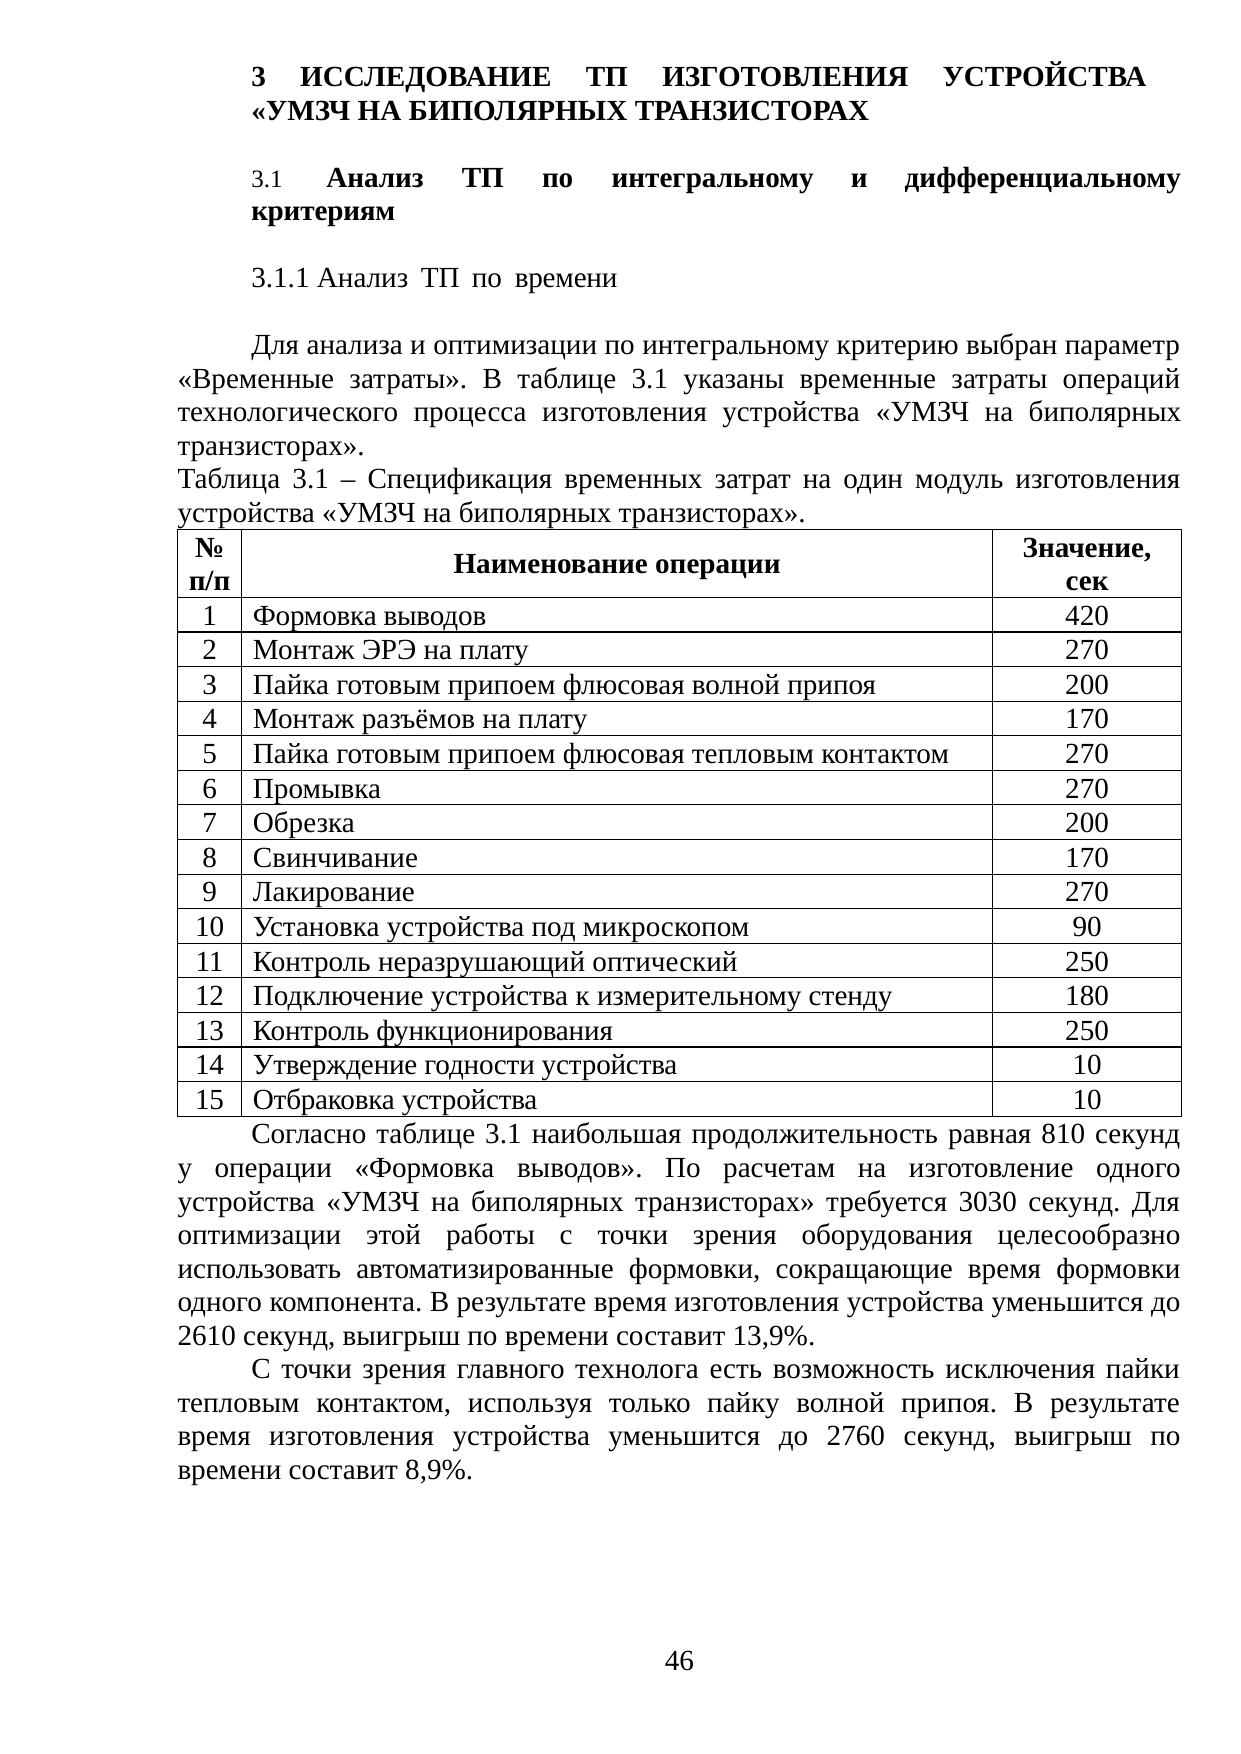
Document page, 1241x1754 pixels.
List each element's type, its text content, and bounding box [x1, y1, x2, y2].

table_cell 1 [178, 598, 241, 631]
table_cell 5 [178, 736, 241, 770]
table_cell 3 [178, 667, 241, 701]
table_cell 4 [178, 702, 241, 735]
table_cell Формовка выводов [242, 598, 992, 631]
subtitle 3.1.1 Анализ ТП по времени [251, 260, 1181, 294]
list Анализ ТП по интегральному и дифференциальному критериям [251, 160, 1181, 227]
table_cell Пайка готовым припоем флюсовая волной припоя [242, 667, 992, 701]
table_cell 270 [993, 875, 1181, 908]
table_cell 170 [993, 840, 1181, 873]
table_cell 180 [993, 978, 1181, 1012]
table_cell 200 [993, 805, 1181, 839]
table_cell 11 [178, 944, 241, 977]
table_cell 170 [993, 702, 1181, 735]
table_cell Свинчивание [242, 840, 992, 873]
table_cell 7 [178, 805, 241, 839]
table_cell Отбраковка устройства [242, 1082, 992, 1116]
table_cell 10 [993, 1082, 1181, 1116]
table_cell Обрезка [242, 805, 992, 839]
table_cell Утверждение годности устройства [242, 1048, 992, 1081]
table_cell Пайка готовым припоем флюсовая тепловым контактом [242, 736, 992, 770]
table_cell 14 [178, 1048, 241, 1081]
table_cell 9 [178, 875, 241, 908]
table_cell 200 [993, 667, 1181, 701]
text С точки зрения главного технолога есть возможность исключения пайки тепловым контактом, используя только пайку волной припоя. В результате время изготовления устройства уменьшится до 2760 секунд, выигрыш по времени составит 8,9%. [177, 1351, 1181, 1486]
table_header № п/п [178, 530, 241, 597]
text Для анализа и оптимизации по интегральному критерию выбран параметр «Временные затраты». В таблице 3.1 указаны временные затраты операций технологического процесса изготовления устройства «УМЗЧ на биполярных транзисторах». [177, 327, 1181, 462]
table_cell Монтаж ЭРЭ на плату [242, 633, 992, 666]
table_cell Промывка [242, 771, 992, 804]
table_cell 10 [178, 909, 241, 943]
table_cell 15 [178, 1082, 241, 1116]
table_cell 270 [993, 633, 1181, 666]
table_cell 6 [178, 771, 241, 804]
table_cell 2 [178, 633, 241, 666]
subtitle 3 ИССЛЕДОВАНИЕ ТП ИЗГОТОВЛЕНИЯ УСТРОЙСТВА «УМЗЧ НА БИПОЛЯРНЫХ ТРАНЗИСТОРАХ [251, 59, 1181, 126]
table_cell Контроль функционирования [242, 1013, 992, 1046]
table_cell 8 [178, 840, 241, 873]
table_header Значение, сек [993, 530, 1181, 597]
table_cell Контроль неразрушающий оптический [242, 944, 992, 977]
table_cell 250 [993, 1013, 1181, 1046]
table_cell 13 [178, 1013, 241, 1046]
table_cell 270 [993, 771, 1181, 804]
table_cell 10 [993, 1048, 1181, 1081]
table_header Наименование операции [242, 530, 992, 597]
table_cell 420 [993, 598, 1181, 631]
table_cell Подключение устройства к измерительному стенду [242, 978, 992, 1012]
table_cell Лакирование [242, 875, 992, 908]
text Согласно таблице 3.1 наибольшая продолжительность равная 810 секунд у операции «Формовка выводов». По расчетам на изготовление одного устройства «УМЗЧ на биполярных транзисторах» требуется 3030 секунд. Для оптимизации этой работы с точки зрения оборудования целесообразно использовать автоматизированные формовки, сокращающие время формовки одного компонента. В результате время изготовления устройства уменьшится до 2610 секунд, выигрыш по времени составит 13,9%. [177, 1117, 1181, 1351]
table_cell 250 [993, 944, 1181, 977]
text Таблица 3.1 – Спецификация временных затрат на один модуль изготовления устройства «УМЗЧ на биполярных транзисторах». [177, 462, 1181, 529]
table_cell 12 [178, 978, 241, 1012]
table_cell 270 [993, 736, 1181, 770]
table_cell Установка устройства под микроскопом [242, 909, 992, 943]
table_cell 90 [993, 909, 1181, 943]
table_cell Монтаж разъёмов на плату [242, 702, 992, 735]
